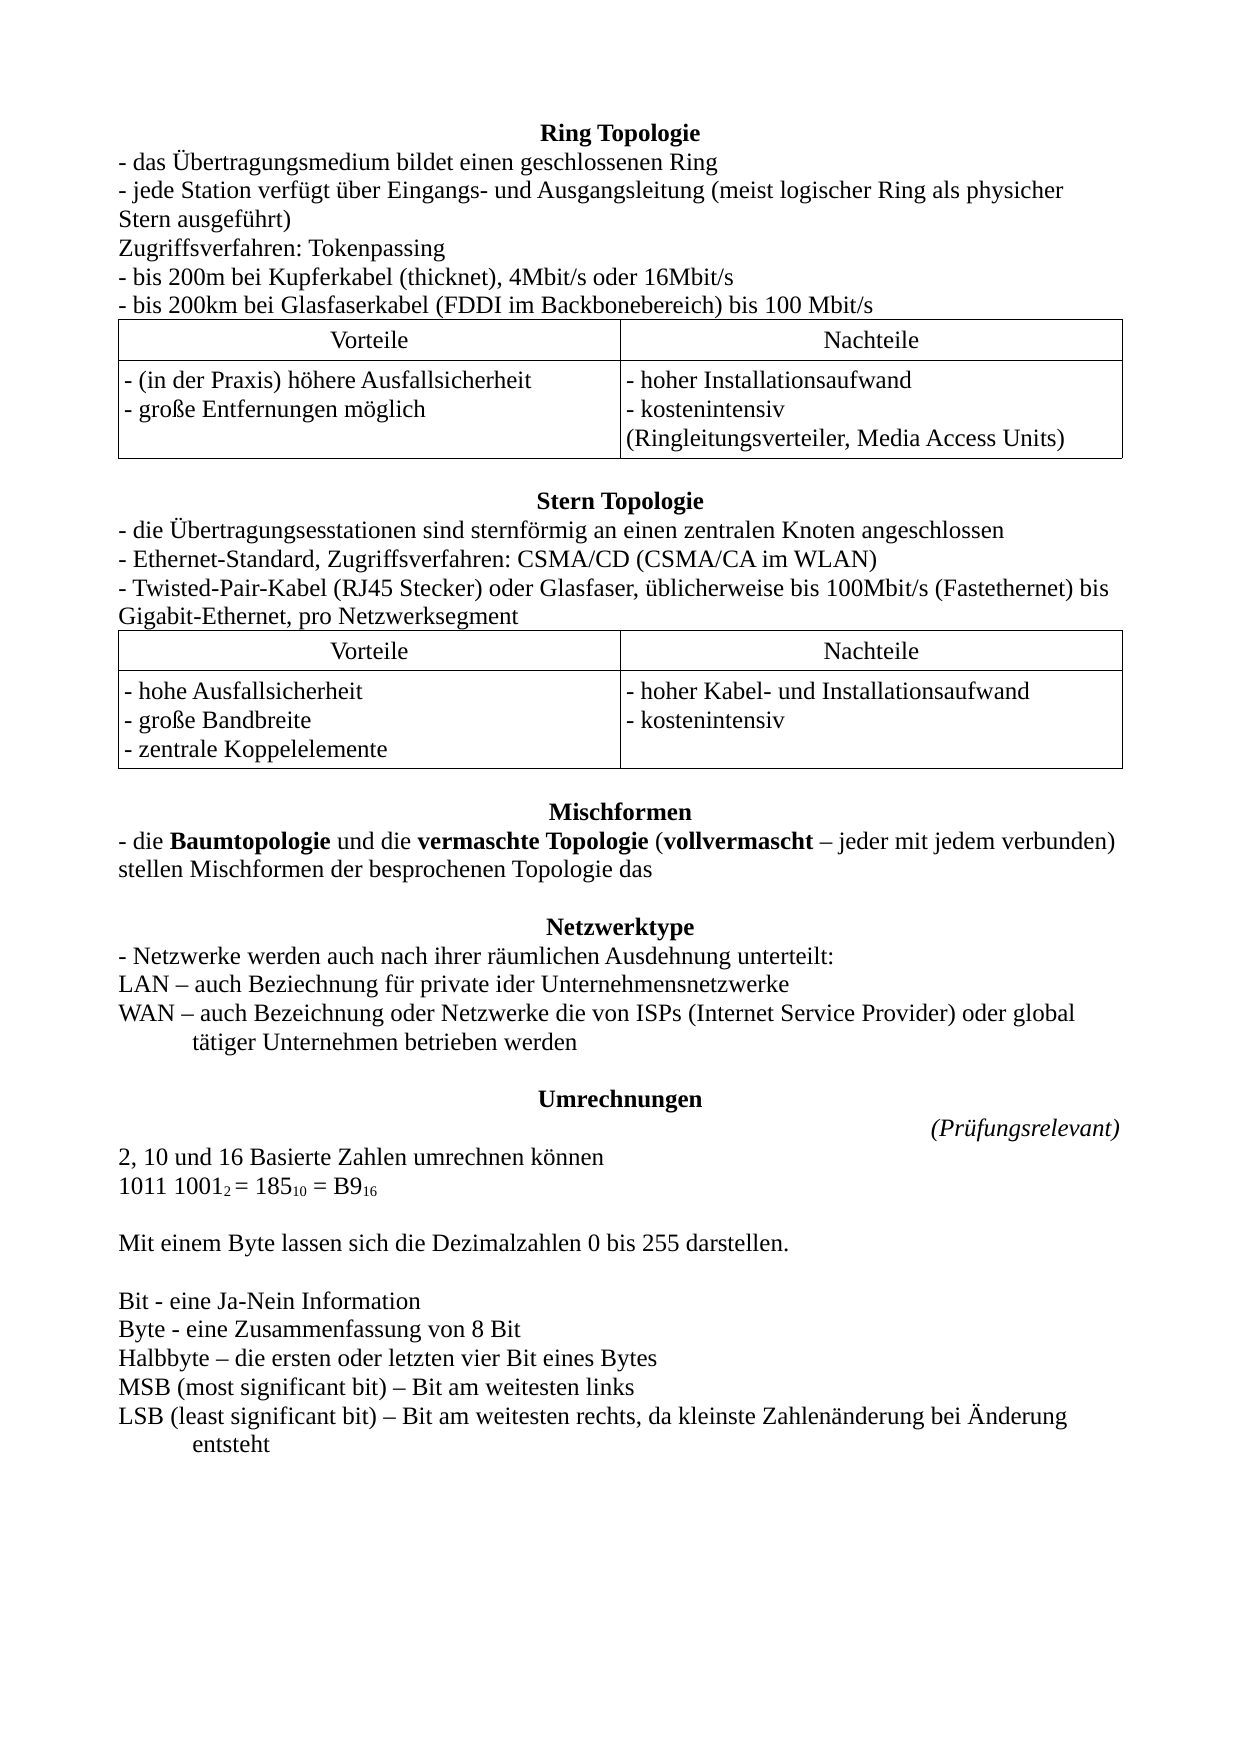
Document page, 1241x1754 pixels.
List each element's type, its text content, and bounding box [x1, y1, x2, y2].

table_header Vorteile [119, 320, 620, 360]
text Zugriffsverfahren: Tokenpassing [118, 233, 1122, 262]
text - bis 200m bei Kupferkabel (thicknet), 4Mbit/s oder 16Mbit/s [118, 262, 1122, 291]
text (Prüfungsrelevant) [118, 1113, 1122, 1142]
text - Twisted-Pair-Kabel (RJ45 Stecker) oder Glasfaser, üblicherweise bis 100Mbit/s (Fastethernet) bis Gigabit-Ethernet, pro Netzwerksegment [118, 573, 1122, 630]
text LAN – auch Beziechnung für private ider Unternehmensnetzwerke [118, 969, 1122, 998]
text Halbbyte – die ersten oder letzten vier Bit eines Bytes [118, 1343, 1122, 1372]
text - Netzwerke werden auch nach ihrer räumlichen Ausdehnung unterteilt: [118, 941, 1122, 969]
text Netzwerktype [118, 912, 1122, 941]
text Ring Topologie [118, 118, 1122, 147]
table_header Nachteile [621, 631, 1122, 670]
text LSB (least significant bit) – Bit am weitesten rechts, da kleinste Zahlenänderung bei Änderung entsteht [118, 1401, 1122, 1458]
text MSB (most significant bit) – Bit am weitesten links [118, 1372, 1122, 1401]
table_cell - hohe Ausfallsicherheit - große Bandbreite - zentrale Koppelelemente [119, 671, 620, 768]
table_header Vorteile [119, 631, 620, 670]
text Mischformen [118, 797, 1122, 826]
table_cell - hoher Installationsaufwand - kostenintensiv (Ringleitungsverteiler, Media Access Units) [621, 361, 1122, 457]
text - das Übertragungsmedium bildet einen geschlossenen Ring [118, 147, 1122, 176]
text WAN – auch Bezeichnung oder Netzwerke die von ISPs (Internet Service Provider) oder global tätiger Unternehmen betrieben werden [118, 998, 1122, 1056]
text - die Übertragungsesstationen sind sternförmig an einen zentralen Knoten angeschlossen [118, 515, 1122, 544]
text - Ethernet-Standard, Zugriffsverfahren: CSMA/CD (CSMA/CA im WLAN) [118, 544, 1122, 573]
text Mit einem Byte lassen sich die Dezimalzahlen 0 bis 255 darstellen. [118, 1228, 1122, 1257]
text Stern Topologie [118, 486, 1122, 515]
text - jede Station verfügt über Eingangs- und Ausgangsleitung (meist logischer Ring als physicher Stern ausgeführt) [118, 176, 1122, 233]
table_cell - (in der Praxis) höhere Ausfallsicherheit - große Entfernungen möglich [119, 361, 620, 457]
text Bit - eine Ja-Nein Information [118, 1286, 1122, 1314]
text Byte - eine Zusammenfassung von 8 Bit [118, 1314, 1122, 1343]
table_header Nachteile [621, 320, 1122, 360]
text Umrechnungen [118, 1084, 1122, 1113]
table_cell - hoher Kabel- und Installationsaufwand - kostenintensiv [621, 671, 1122, 768]
text - die Baumtopologie und die vermaschte Topologie (vollvermascht – jeder mit jedem verbunden) stellen Mischformen der besprochenen Topologie das [118, 826, 1122, 883]
text 2, 10 und 16 Basierte Zahlen umrechnen können [118, 1142, 1122, 1171]
text 1011 10012 = 18510 = B916 [118, 1171, 1122, 1199]
text - bis 200km bei Glasfaserkabel (FDDI im Backbonebereich) bis 100 Mbit/s [118, 291, 1122, 319]
